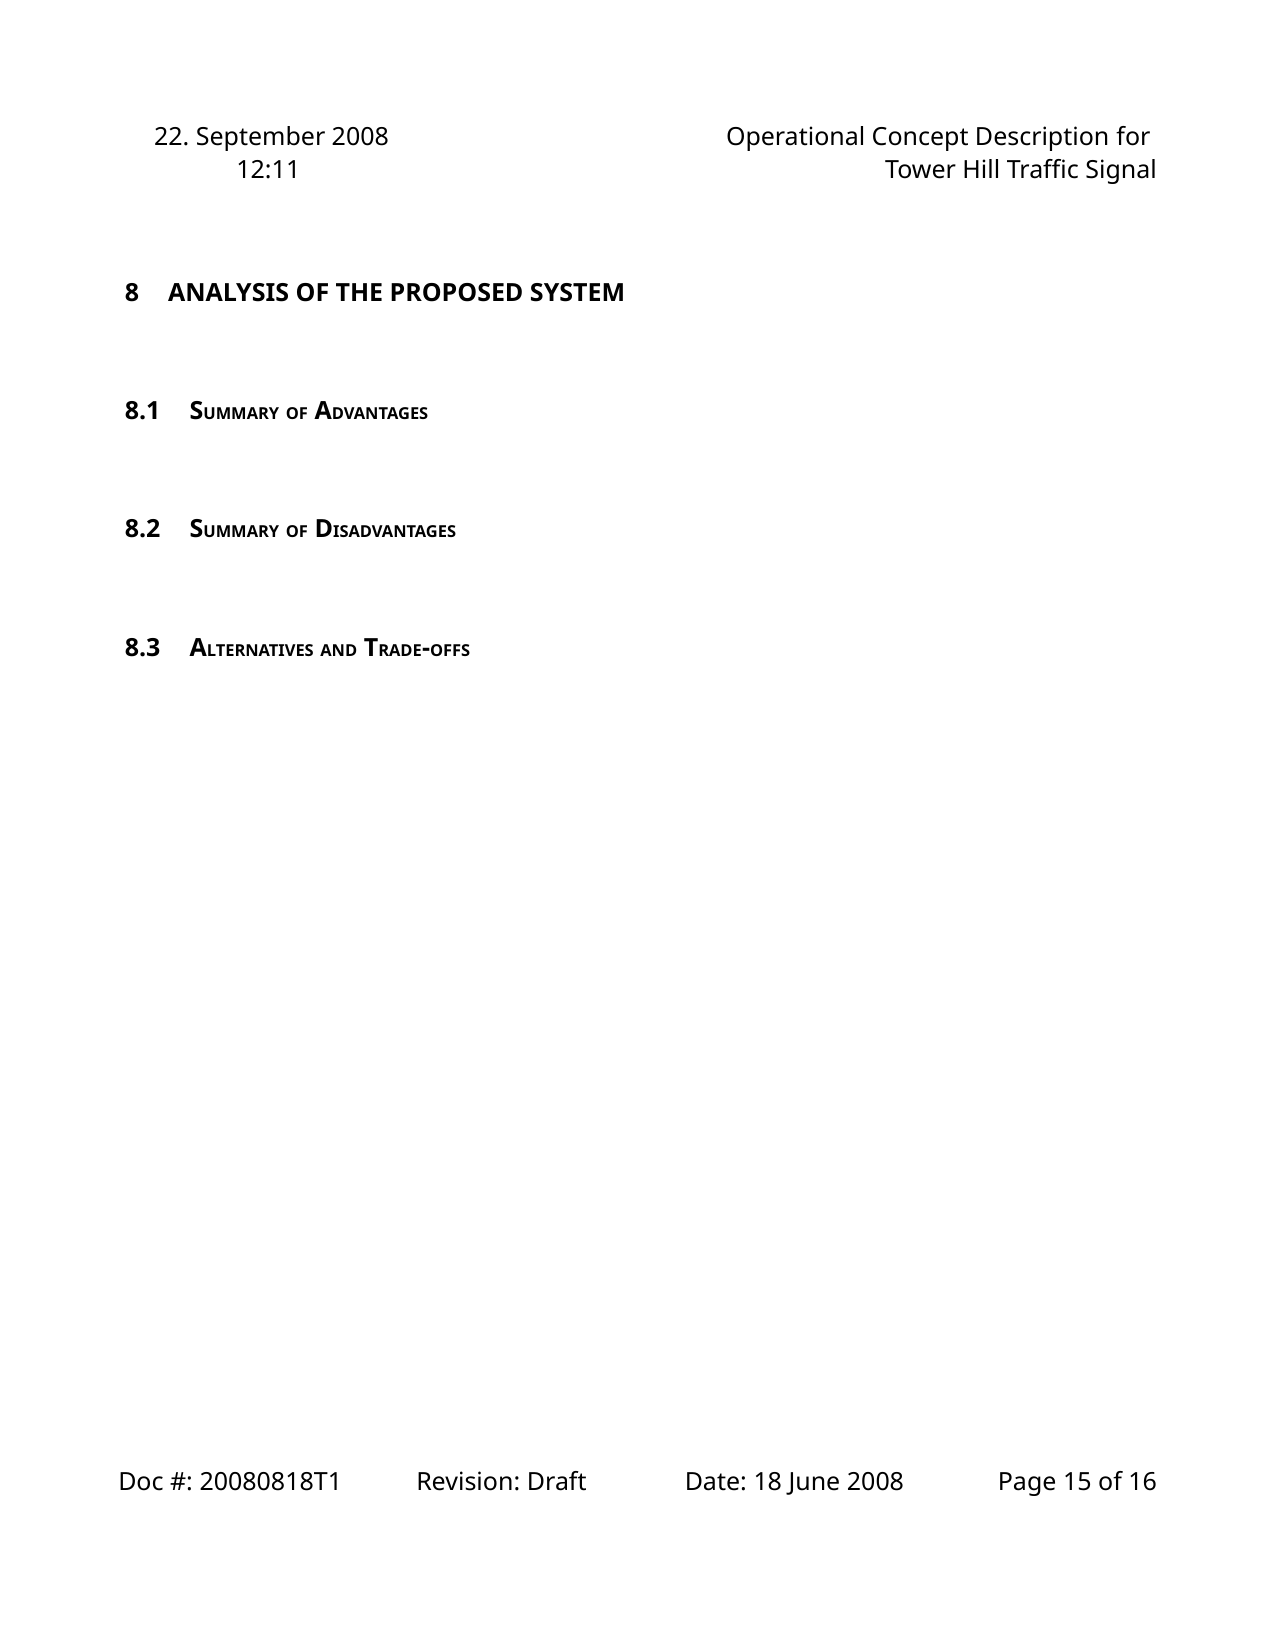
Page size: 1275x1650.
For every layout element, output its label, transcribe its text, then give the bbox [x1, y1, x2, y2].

subtitle Summary of Advantages [118, 393, 1157, 427]
subtitle Analysis of the Proposed System [118, 275, 1157, 309]
subtitle Alternatives and Trade-offs [118, 629, 1157, 663]
subtitle Summary of Disadvantages [118, 511, 1157, 545]
